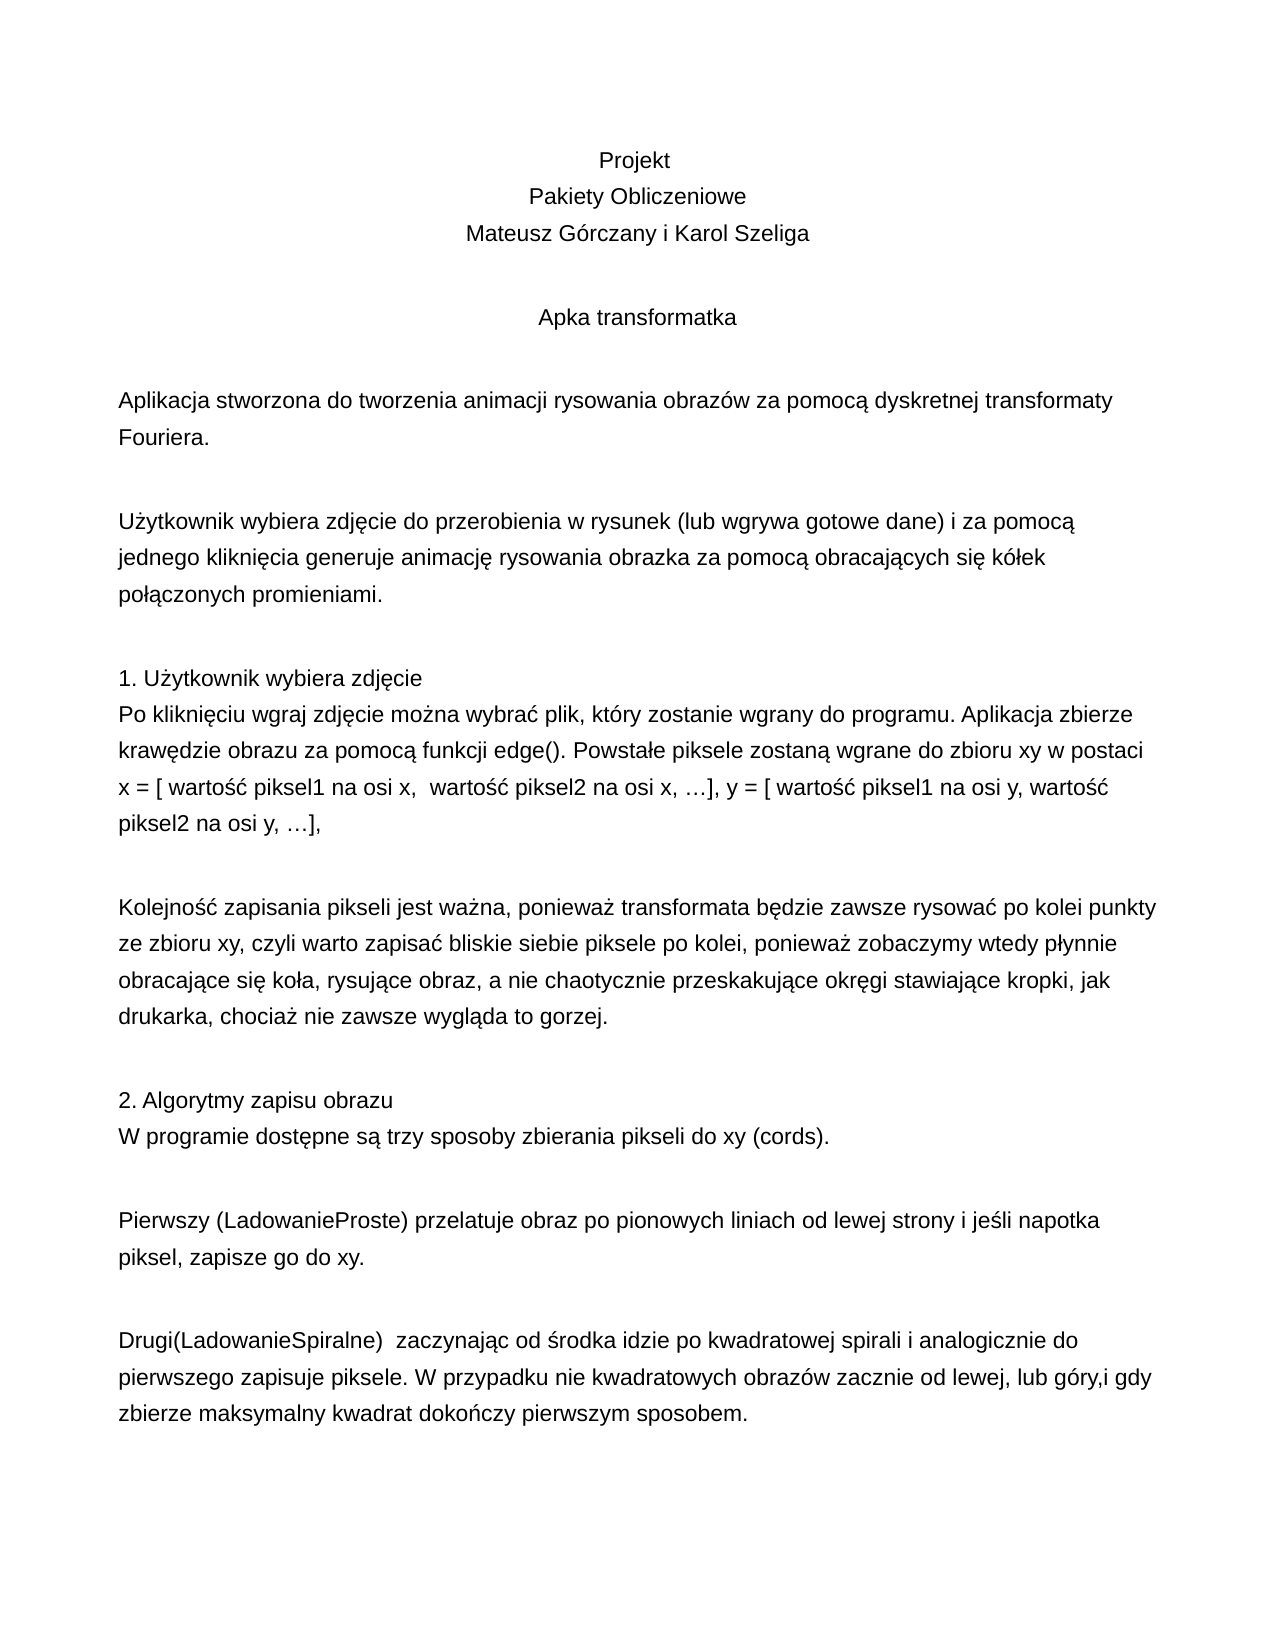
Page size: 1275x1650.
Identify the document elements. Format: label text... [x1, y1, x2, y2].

text Pakiety Obliczeniowe [118, 183, 1157, 209]
text Mateusz Górczany i Karol Szeliga [118, 219, 1157, 246]
text Po kliknięciu wgraj zdjęcie można wybrać plik, który zostanie wgrany do programu. Aplikacja zbierze krawędzie obrazu za pomocą funkcji edge(). Powstałe piksele zostaną wgrane do zbioru xy w postaci x = [ wartość piksel1 na osi x, wartość piksel2 na osi x, …], y = [ wartość piksel1 na osi y, wartość piksel2 na osi y, …], [118, 701, 1157, 836]
text Drugi(LadowanieSpiralne) zaczynając od środka idzie po kwadratowej spirali i analogicznie do pierwszego zapisuje piksele. W przypadku nie kwadratowych obrazów zacznie od lewej, lub góry,i gdy zbierze maksymalny kwadrat dokończy pierwszym sposobem. [118, 1327, 1157, 1427]
text Aplikacja stworzona do tworzenia animacji rysowania obrazów za pomocą dyskretnej transformaty Fouriera. [118, 387, 1157, 450]
text Pierwszy (LadowanieProste) przelatuje obraz po pionowych liniach od lewej strony i jeśli napotka piksel, zapisze go do xy. [118, 1207, 1157, 1270]
text W programie dostępne są trzy sposoby zbierania pikseli do xy (cords). [118, 1123, 1157, 1149]
text Apka transformatka [118, 303, 1157, 330]
text Użytkownik wybiera zdjęcie do przerobienia w rysunek (lub wgrywa gotowe dane) i za pomocą jednego kliknięcia generuje animację rysowania obrazka za pomocą obracających się kółek połączonych promieniami. [118, 508, 1157, 607]
text Projekt [118, 147, 1157, 173]
text 2. Algorytmy zapisu obrazu [118, 1087, 1157, 1113]
text Kolejność zapisania pikseli jest ważna, ponieważ transformata będzie zawsze rysować po kolei punkty ze zbioru xy, czyli warto zapisać bliskie siebie piksele po kolei, ponieważ zobaczymy wtedy płynnie obracające się koła, rysujące obraz, a nie chaotycznie przeskakujące okręgi stawiające kropki, jak drukarka, chociaż nie zawsze wygląda to gorzej. [118, 894, 1157, 1029]
text 1. Użytkownik wybiera zdjęcie [118, 664, 1157, 691]
